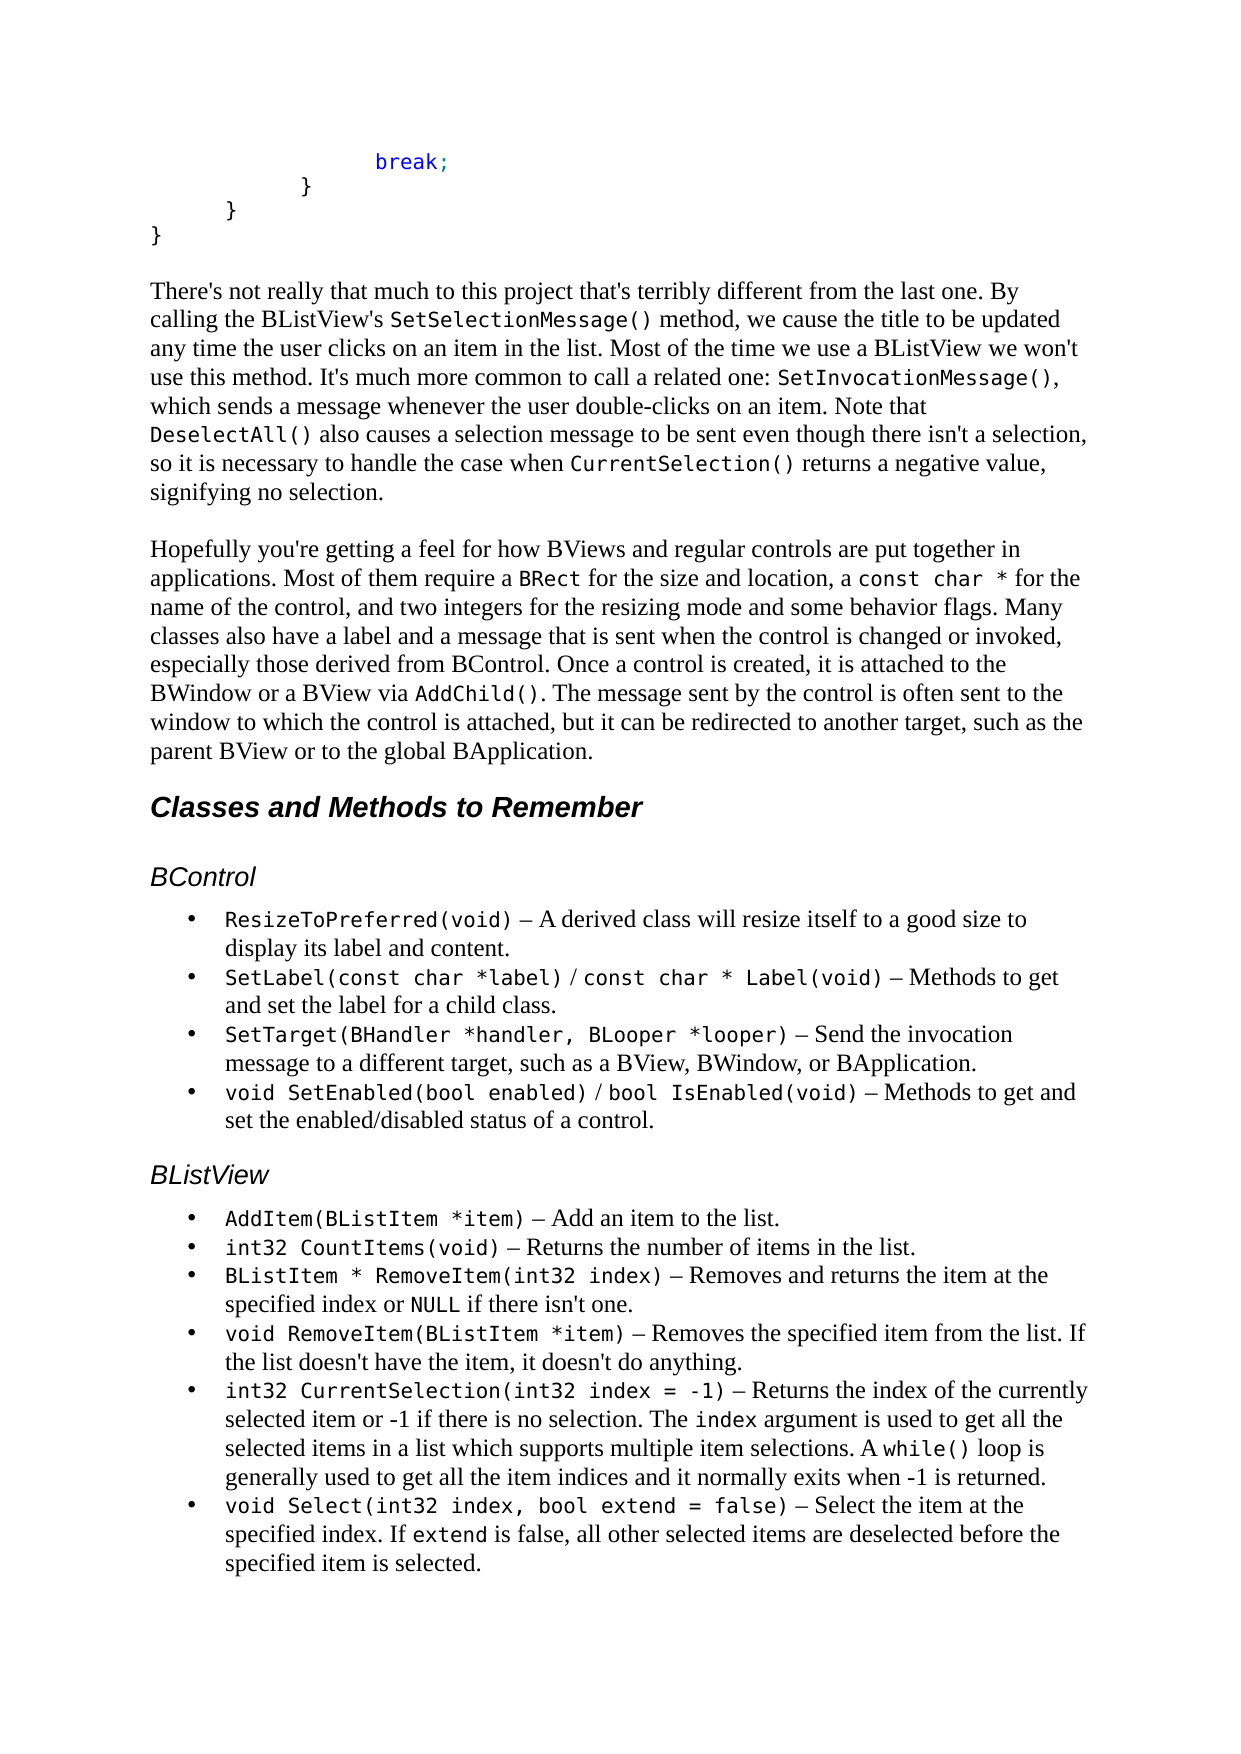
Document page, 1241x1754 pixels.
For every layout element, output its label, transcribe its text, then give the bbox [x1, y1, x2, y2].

list ResizeToPreferred(void) – A derived class will resize itself to a good size to display its label and content. [187, 904, 1090, 962]
subtitle BControl [150, 861, 1090, 892]
list void Select(int32 index, bool extend = false) – Select the item at the specified index. If extend is false, all other selected items are deselected before the specified item is selected. [187, 1491, 1090, 1577]
list void RemoveItem(BListItem *item) – Removes the specified item from the list. If the list doesn't have the item, it doesn't do anything. [187, 1318, 1090, 1376]
list void SetEnabled(bool enabled) / bool IsEnabled(void) – Methods to get and set the enabled/disabled status of a control. [187, 1077, 1090, 1134]
list SetLabel(const char *label) / const char * Label(void) – Methods to get and set the label for a child class. [187, 962, 1090, 1019]
text Hopefully you're getting a feel for how BViews and regular controls are put together in applications. Most of them require a BRect for the size and location, a const char * for the name of the control, and two integers for the resizing mode and some behavior flags. Many classes also have a label and a message that is sent when the control is changed or invoked, especially those derived from BControl. Once a control is created, it is attached to the BWindow or a BView via AddChild(). The message sent by the control is often sent to the window to which the control is attached, but it can be redirected to another target, such as the parent BView or to the global BApplication. [150, 534, 1090, 764]
list AddItem(BListItem *item) – Add an item to the list. [187, 1203, 1090, 1232]
text break; [150, 150, 1090, 174]
list int32 CurrentSelection(int32 index = -1) – Returns the index of the currently selected item or -1 if there is no selection. The index argument is used to get all the selected items in a list which supports multiple item selections. A while() loop is generally used to get all the item indices and it normally exits when -1 is returned. [187, 1376, 1090, 1491]
text } [150, 174, 1090, 198]
subtitle BListView [150, 1159, 1090, 1191]
subtitle Classes and Methods to Remember [150, 789, 1090, 823]
text There's not really that much to this project that's terribly different from the last one. By calling the BListView's SetSelectionMessage() method, we cause the title to be updated any time the user clicks on an item in the list. Most of the time we use a BListView we won't use this method. It's much more common to call a related one: SetInvocationMessage(), which sends a message whenever the user double-clicks on an item. Note that DeselectAll() also causes a selection message to be sent even though there isn't a selection, so it is necessary to handle the case when CurrentSelection() returns a negative value, signifying no selection. [150, 276, 1090, 506]
text } [150, 223, 1090, 247]
list BListItem * RemoveItem(int32 index) – Removes and returns the item at the specified index or NULL if there isn't one. [187, 1261, 1090, 1318]
list SetTarget(BHandler *handler, BLooper *looper) – Send the invocation message to a different target, such as a BView, BWindow, or BApplication. [187, 1019, 1090, 1077]
text } [150, 198, 1090, 223]
list int32 CountItems(void) – Returns the number of items in the list. [187, 1232, 1090, 1261]
